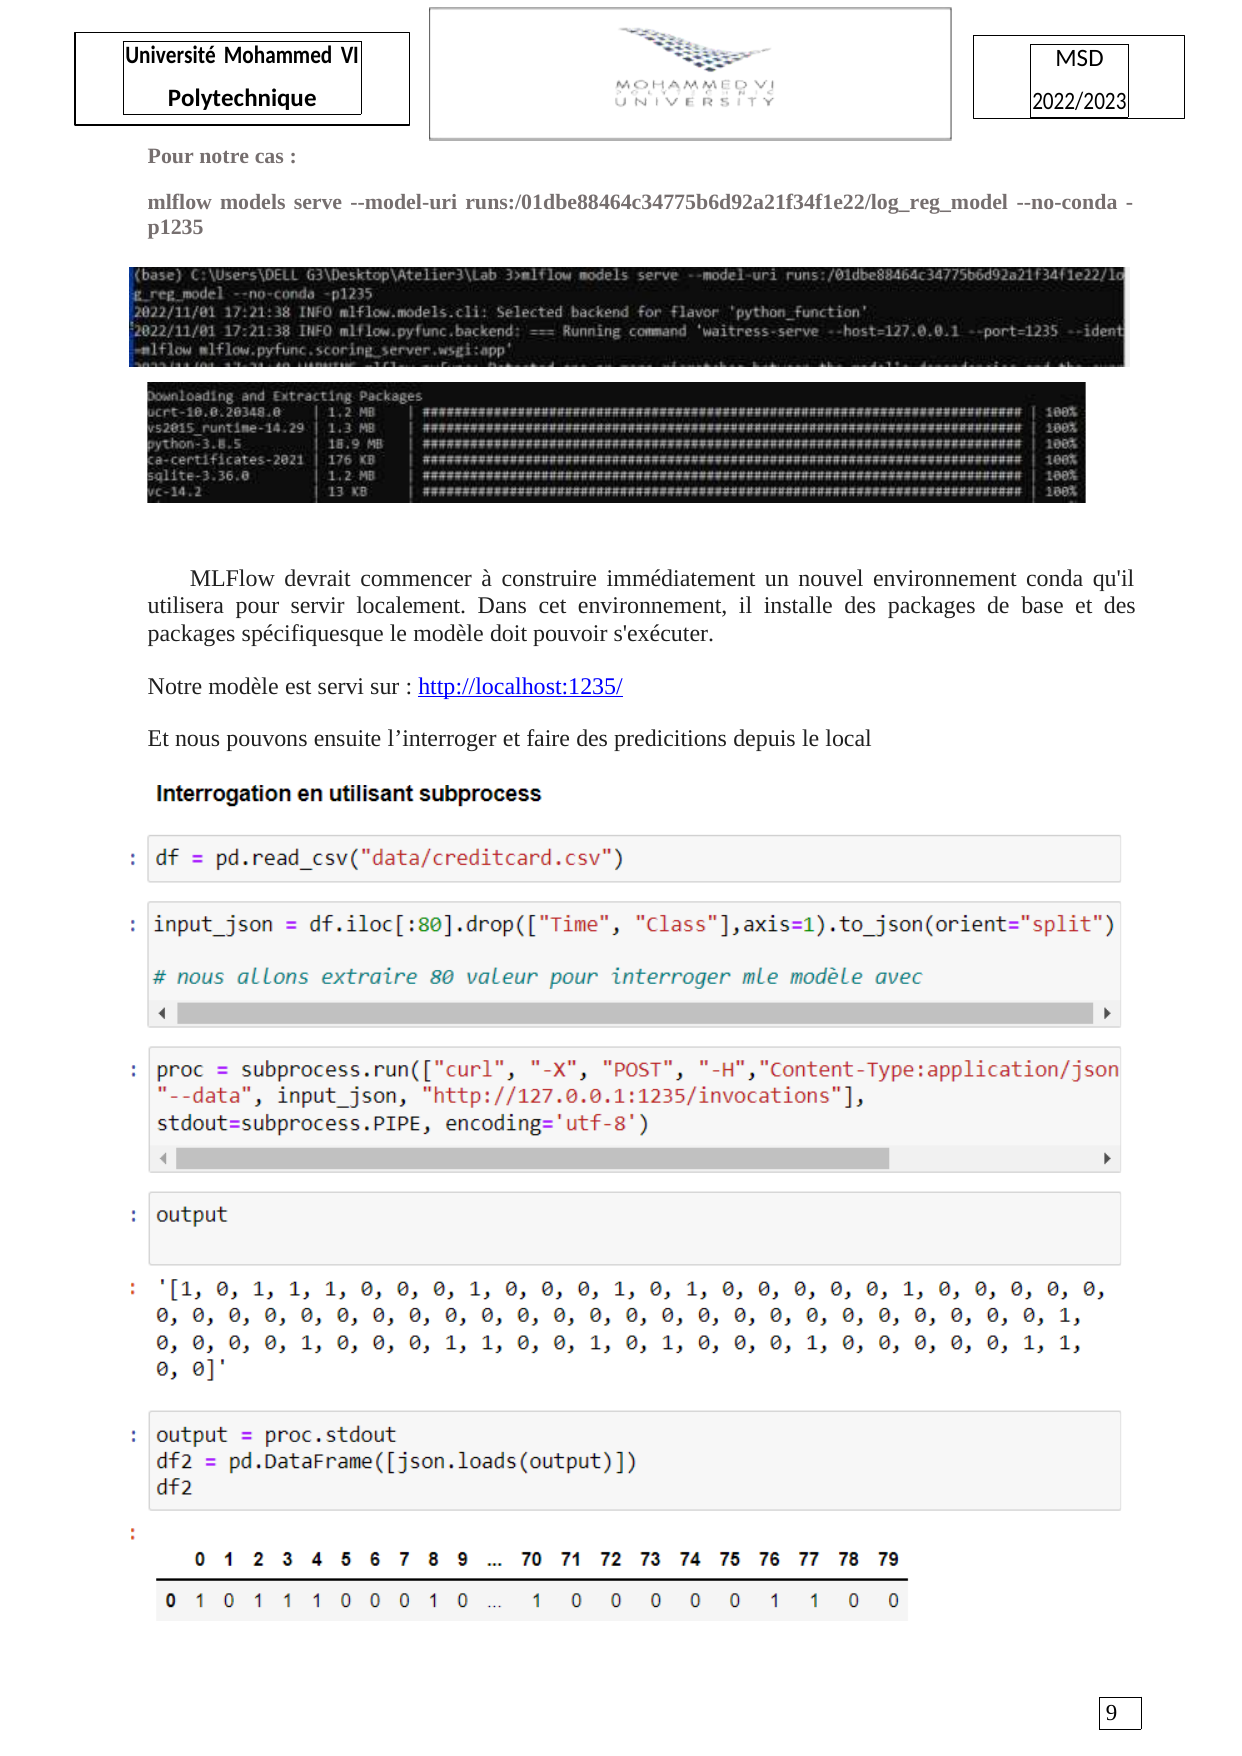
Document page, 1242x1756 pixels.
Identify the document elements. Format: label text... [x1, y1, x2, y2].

text Notre modèle est servi sur : http://localhost:1235/ [147, 672, 1212, 699]
text mlflow models serve --model-uri runs:/01dbe88464c34775b6d92a21f34f1e22/log_reg_model --no-conda - p1235 [147, 189, 1143, 239]
text MLFlow devrait commencer à construire immédiatement un nouvel environnement conda qu'il utilisera pour servir localement. Dans cet environnement, il installe des packages de base et des packages spécifiquesque le modèle doit pouvoir s'exécuter. [147, 564, 1136, 646]
text Et nous pouvons ensuite l’interroger et faire des predicitions depuis le local [147, 724, 1212, 752]
text Pour notre cas : [147, 143, 1212, 168]
